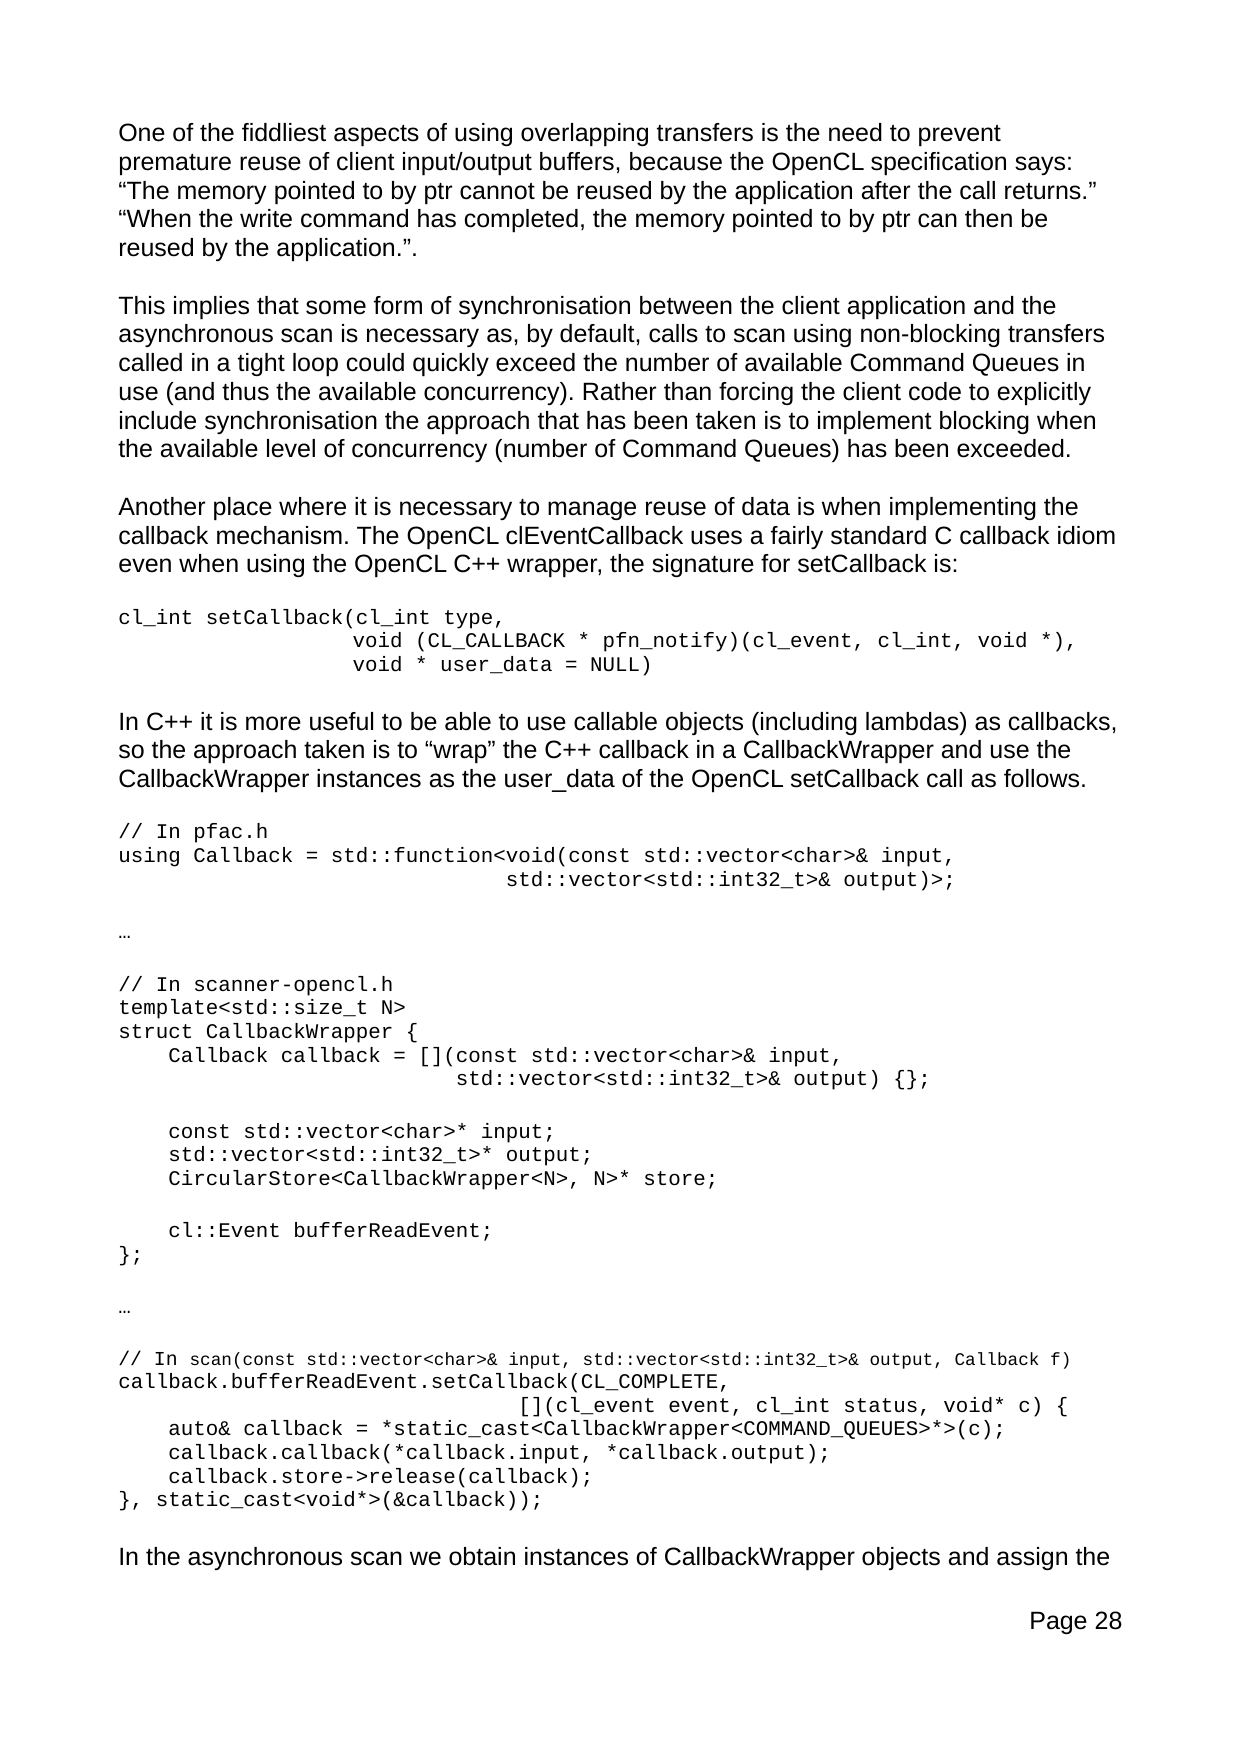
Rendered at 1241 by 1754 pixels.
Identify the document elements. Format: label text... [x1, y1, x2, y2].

text Callback callback = [](const std::vector<char>& input, [118, 1044, 1122, 1068]
text In the asynchronous scan we obtain instances of CallbackWrapper objects and assign the [118, 1542, 1122, 1571]
text // In scan(const std::vector<char>& input, std::vector<std::int32_t>& output, Callback f) [118, 1349, 1122, 1371]
text Another place where it is necessary to manage reuse of data is when implementing the callback mechanism. The OpenCL clEventCallback uses a fairly standard C callback idiom even when using the OpenCL C++ wrapper, the signature for setCallback is: [118, 492, 1122, 578]
text callback.bufferReadEvent.setCallback(CL_COMPLETE, [118, 1371, 1122, 1395]
text cl::Event bufferReadEvent; [118, 1220, 1122, 1244]
text std::vector<std::int32_t>& output)>; [118, 869, 1122, 892]
text std::vector<std::int32_t>& output) {}; [118, 1068, 1122, 1092]
text One of the fiddliest aspects of using overlapping transfers is the need to prevent premature reuse of client input/output buffers, because the OpenCL specification says: “The memory pointed to by ptr cannot be reused by the application after the call returns.” “When the write command has completed, the memory pointed to by ptr can then be reused by the application.”. [118, 118, 1122, 262]
text … [118, 921, 1122, 945]
text template<std::size_t N> [118, 997, 1122, 1021]
text callback.store->release(callback); [118, 1466, 1122, 1489]
text struct CallbackWrapper { [118, 1021, 1122, 1044]
text const std::vector<char>* input; [118, 1121, 1122, 1144]
text … [118, 1296, 1122, 1320]
text std::vector<std::int32_t>* output; [118, 1144, 1122, 1168]
text [](cl_event event, cl_int status, void* c) { [118, 1395, 1122, 1418]
text // In scanner-opencl.h [118, 974, 1122, 997]
text }, static_cast<void*>(&callback)); [118, 1489, 1122, 1513]
text callback.callback(*callback.input, *callback.output); [118, 1442, 1122, 1466]
text // In pfac.h [118, 822, 1122, 845]
text This implies that some form of synchronisation between the client application and the asynchronous scan is necessary as, by default, calls to scan using non-blocking transfers called in a tight loop could quickly exceed the number of available Command Queues in use (and thus the available concurrency). Rather than forcing the client code to explicitly include synchronisation the approach that has been taken is to implement blocking when the available level of concurrency (number of Command Queues) has been exceeded. [118, 291, 1122, 463]
text In C++ it is more useful to be able to use callable objects (including lambdas) as callbacks, so the approach taken is to “wrap” the C++ callback in a CallbackWrapper and use the CallbackWrapper instances as the user_data of the OpenCL setCallback call as follows. [118, 707, 1122, 793]
text using Callback = std::function<void(const std::vector<char>& input, [118, 845, 1122, 869]
text }; [118, 1244, 1122, 1268]
text auto& callback = *static_cast<CallbackWrapper<COMMAND_QUEUES>*>(c); [118, 1418, 1122, 1442]
text void (CL_CALLBACK * pfn_notify)(cl_event, cl_int, void *), void * user_data = NULL) [118, 631, 1122, 678]
text cl_int setCallback(cl_int type, [118, 607, 1122, 631]
text CircularStore<CallbackWrapper<N>, N>* store; [118, 1168, 1122, 1192]
